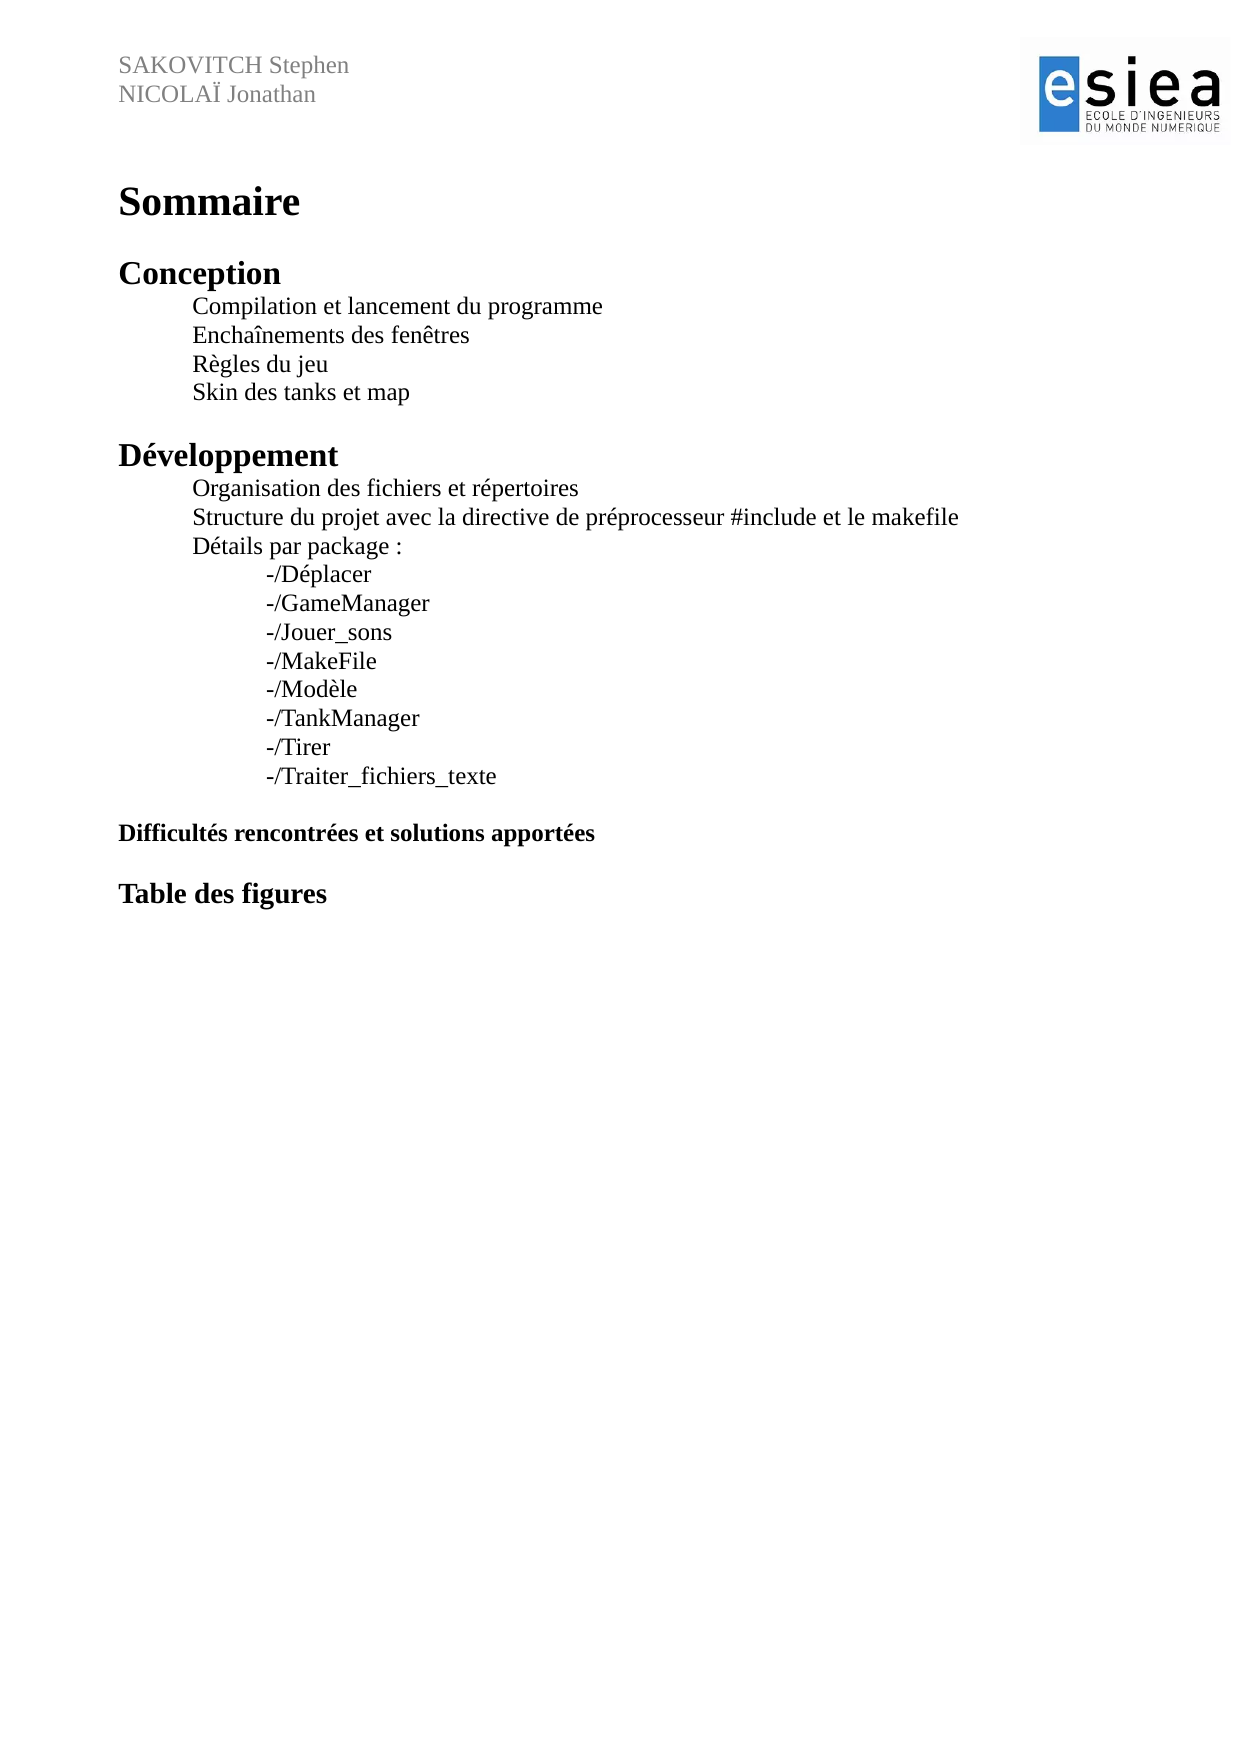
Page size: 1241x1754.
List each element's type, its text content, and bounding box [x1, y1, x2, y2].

text -/Modèle [118, 674, 1122, 703]
picture [1020, 37, 1231, 145]
text Développement [118, 435, 1122, 473]
text Organisation des fichiers et répertoires [118, 473, 1122, 502]
text Difficultés rencontrées et solutions apportées [118, 818, 1122, 847]
text Sommaire [118, 176, 1122, 224]
text -/GameManager [118, 588, 1122, 617]
text Skin des tanks et map [118, 377, 1122, 406]
text Structure du projet avec la directive de préprocesseur #include et le makefile [118, 502, 1122, 531]
text Compilation et lancement du programme [118, 291, 1122, 320]
text Règles du jeu [118, 349, 1122, 377]
text Conception [118, 253, 1122, 291]
text -/Déplacer [118, 559, 1122, 588]
text -/TankManager [118, 703, 1122, 732]
text Enchaînements des fenêtres [118, 320, 1122, 349]
text -/Traiter_fichiers_texte [118, 761, 1122, 789]
text -/MakeFile [118, 646, 1122, 674]
text Table des figures [118, 876, 1122, 909]
text -/Jouer_sons [118, 617, 1122, 646]
text Détails par package : [118, 531, 1122, 559]
text -/Tirer [118, 732, 1122, 761]
